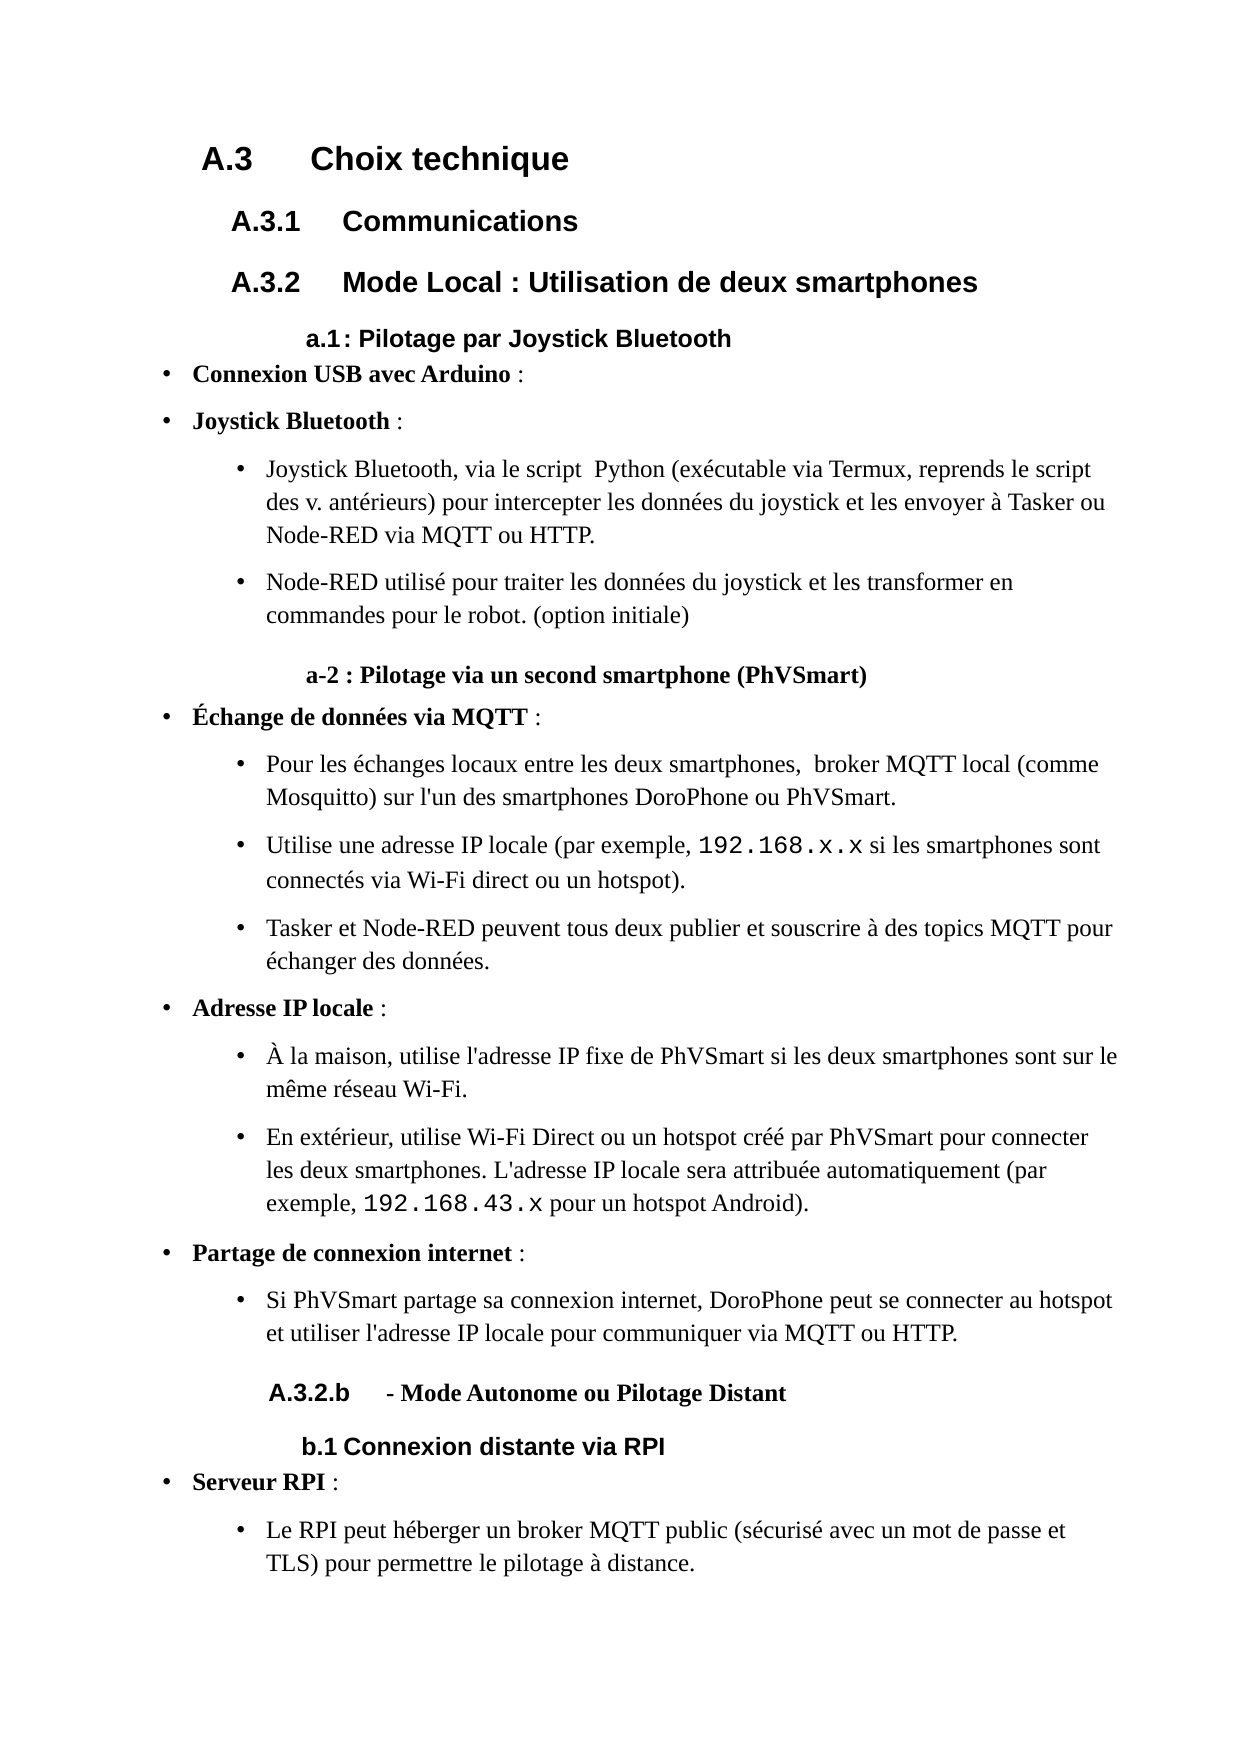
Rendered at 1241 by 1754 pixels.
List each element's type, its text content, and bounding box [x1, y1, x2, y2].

list Échange de données via MQTT : [162, 702, 1122, 731]
list À la maison, utilise l'adresse IP fixe de PhVSmart si les deux smartphones sont sur le même réseau Wi-Fi. [236, 1041, 1122, 1103]
subtitle Choix technique [201, 139, 1122, 177]
list Node-RED utilisé pour traiter les données du joystick et les transformer en commandes pour le robot. (option initiale) [236, 567, 1122, 629]
list Le RPI peut héberger un broker MQTT public (sécurisé avec un mot de passe et TLS) pour permettre le pilotage à distance. [236, 1515, 1122, 1577]
list Tasker et Node-RED peuvent tous deux publier et souscrire à des topics MQTT pour échanger des données. [236, 913, 1122, 974]
list Connexion USB avec Arduino : [162, 359, 1122, 387]
list Joystick Bluetooth : [162, 406, 1122, 435]
subtitle a-2 : Pilotage via un second smartphone (PhVSmart) [268, 661, 1122, 689]
list Joystick Bluetooth, via le script Python (exécutable via Termux, reprends le script des v. antérieurs) pour intercepter les données du joystick et les envoyer à Tasker ou Node-RED via MQTT ou HTTP. [236, 454, 1122, 549]
subtitle Mode Local : Utilisation de deux smartphones [231, 265, 1122, 299]
list Si PhVSmart partage sa connexion internet, DoroPhone peut se connecter au hotspot et utiliser l'adresse IP locale pour communiquer via MQTT ou HTTP. [236, 1285, 1122, 1347]
subtitle : Pilotage par Joystick Bluetooth [306, 324, 1122, 352]
list Pour les échanges locaux entre les deux smartphones, broker MQTT local (comme Mosquitto) sur l'un des smartphones DoroPhone ou PhVSmart. [236, 749, 1122, 811]
subtitle - Mode Autonome ou Pilotage Distant [268, 1378, 1122, 1407]
subtitle Communications [231, 204, 1122, 238]
list Partage de connexion internet : [162, 1238, 1122, 1266]
list Adresse IP locale : [162, 993, 1122, 1022]
subtitle Connexion distante via RPI [301, 1432, 1122, 1461]
list En extérieur, utilise Wi-Fi Direct ou un hotspot créé par PhVSmart pour connecter les deux smartphones. L'adresse IP locale sera attribuée automatiquement (par exemple, 192.168.43.x pour un hotspot Android). [236, 1122, 1122, 1218]
list Utilise une adresse IP locale (par exemple, 192.168.x.x si les smartphones sont connectés via Wi-Fi direct ou un hotspot). [236, 830, 1122, 894]
list Serveur RPI : [162, 1467, 1122, 1496]
